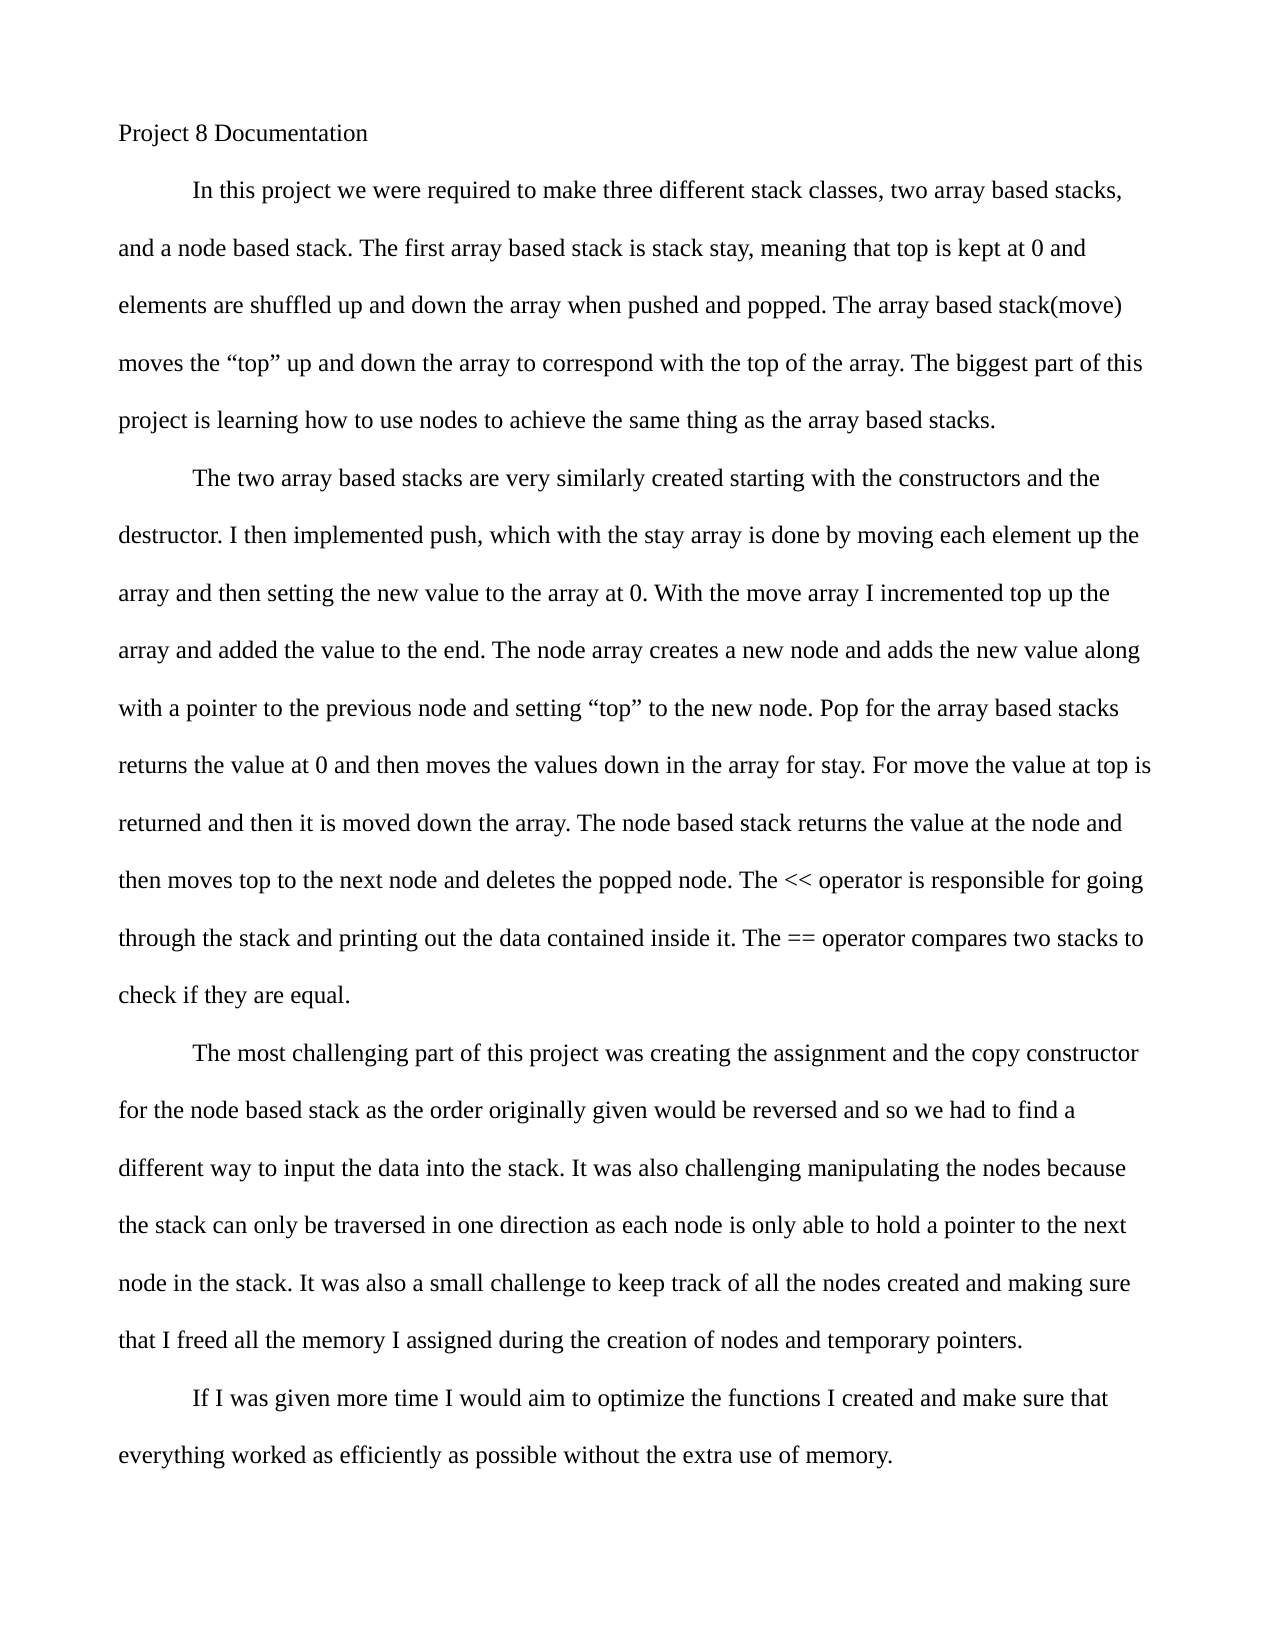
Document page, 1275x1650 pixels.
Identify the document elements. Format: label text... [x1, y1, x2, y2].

text In this project we were required to make three different stack classes, two array based stacks, and a node based stack. The first array based stack is stack stay, meaning that top is kept at 0 and elements are shuffled up and down the array when pushed and popped. The array based stack(move) moves the “top” up and down the array to correspond with the top of the array. The biggest part of this project is learning how to use nodes to achieve the same thing as the array based stacks. [118, 176, 1157, 434]
text The most challenging part of this project was creating the assignment and the copy constructor for the node based stack as the order originally given would be reversed and so we had to find a different way to input the data into the stack. It was also challenging manipulating the nodes because the stack can only be traversed in one direction as each node is only able to hold a pointer to the next node in the stack. It was also a small challenge to keep track of all the nodes created and making sure that I freed all the memory I assigned during the creation of nodes and temporary pointers. [118, 1038, 1157, 1354]
text If I was given more time I would aim to optimize the functions I created and make sure that everything worked as efficiently as possible without the extra use of memory. [118, 1383, 1157, 1469]
text Project 8 Documentation [118, 118, 1157, 147]
text The two array based stacks are very similarly created starting with the constructors and the destructor. I then implemented push, which with the stay array is done by moving each element up the array and then setting the new value to the array at 0. With the move array I incremented top up the array and added the value to the end. The node array creates a new node and adds the new value along with a pointer to the previous node and setting “top” to the new node. Pop for the array based stacks returns the value at 0 and then moves the values down in the array for stay. For move the value at top is returned and then it is moved down the array. The node based stack returns the value at the node and then moves top to the next node and deletes the popped node. The << operator is responsible for going through the stack and printing out the data contained inside it. The == operator compares two stacks to check if they are equal. [118, 463, 1157, 1009]
